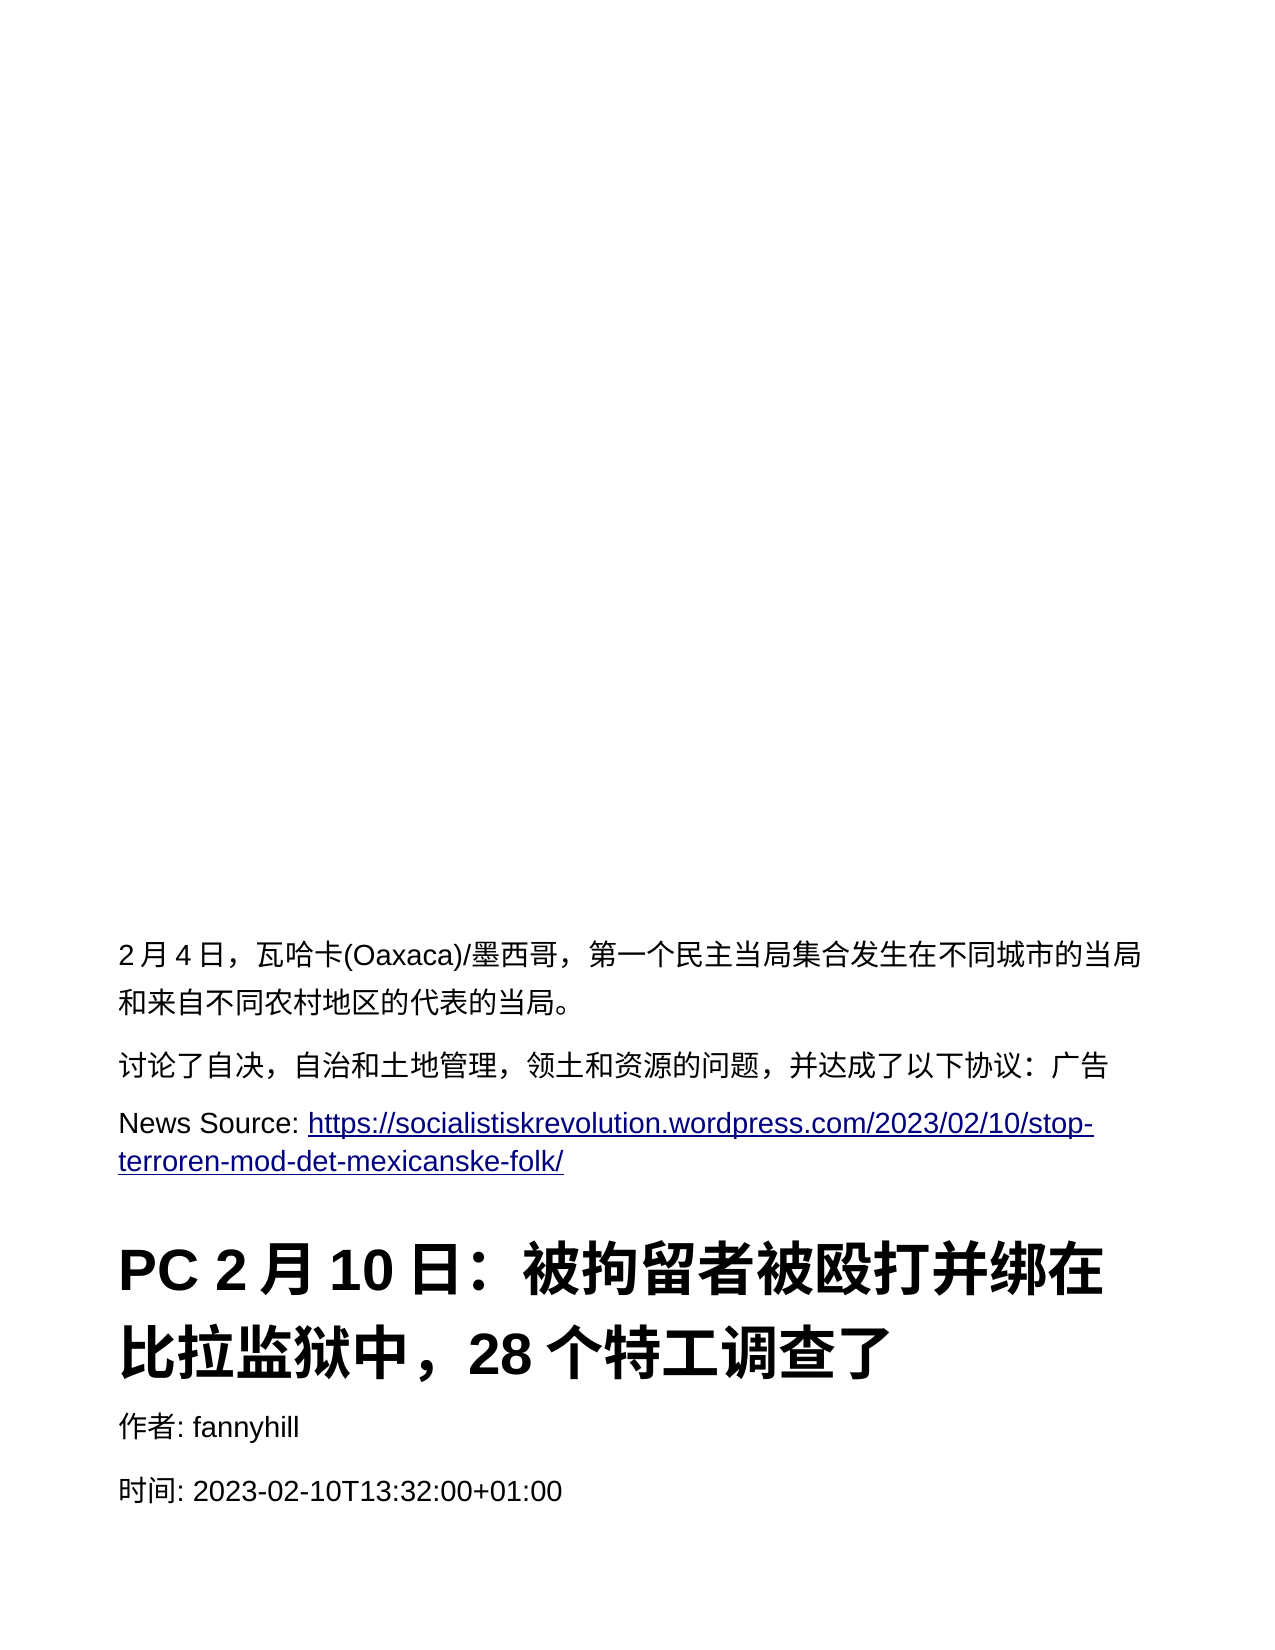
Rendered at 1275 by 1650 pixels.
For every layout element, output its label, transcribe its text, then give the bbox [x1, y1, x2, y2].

text 讨论了自决，自治和土地管理，领土和资源的问题，并达成了以下协议：广告 [118, 1043, 1157, 1085]
text 时间: 2023-02-10T13:32:00+01:00 [118, 1467, 1157, 1509]
subtitle PC 2月10日：被拘留者被殴打并绑在比拉监狱中，28个特工调查了 [118, 1222, 1157, 1391]
text 2月4日，瓦哈卡(Oaxaca)/墨西哥，第一个民主当局集合发生在不同城市的当局和来自不同农村地区的代表的当局。 [118, 118, 1157, 1022]
text News Source: https://socialistiskrevolution.wordpress.com/2023/02/10/stop-terroren-mod-det-mexicanske-folk/ [118, 1106, 1157, 1178]
text 作者: fannyhill [118, 1404, 1157, 1446]
